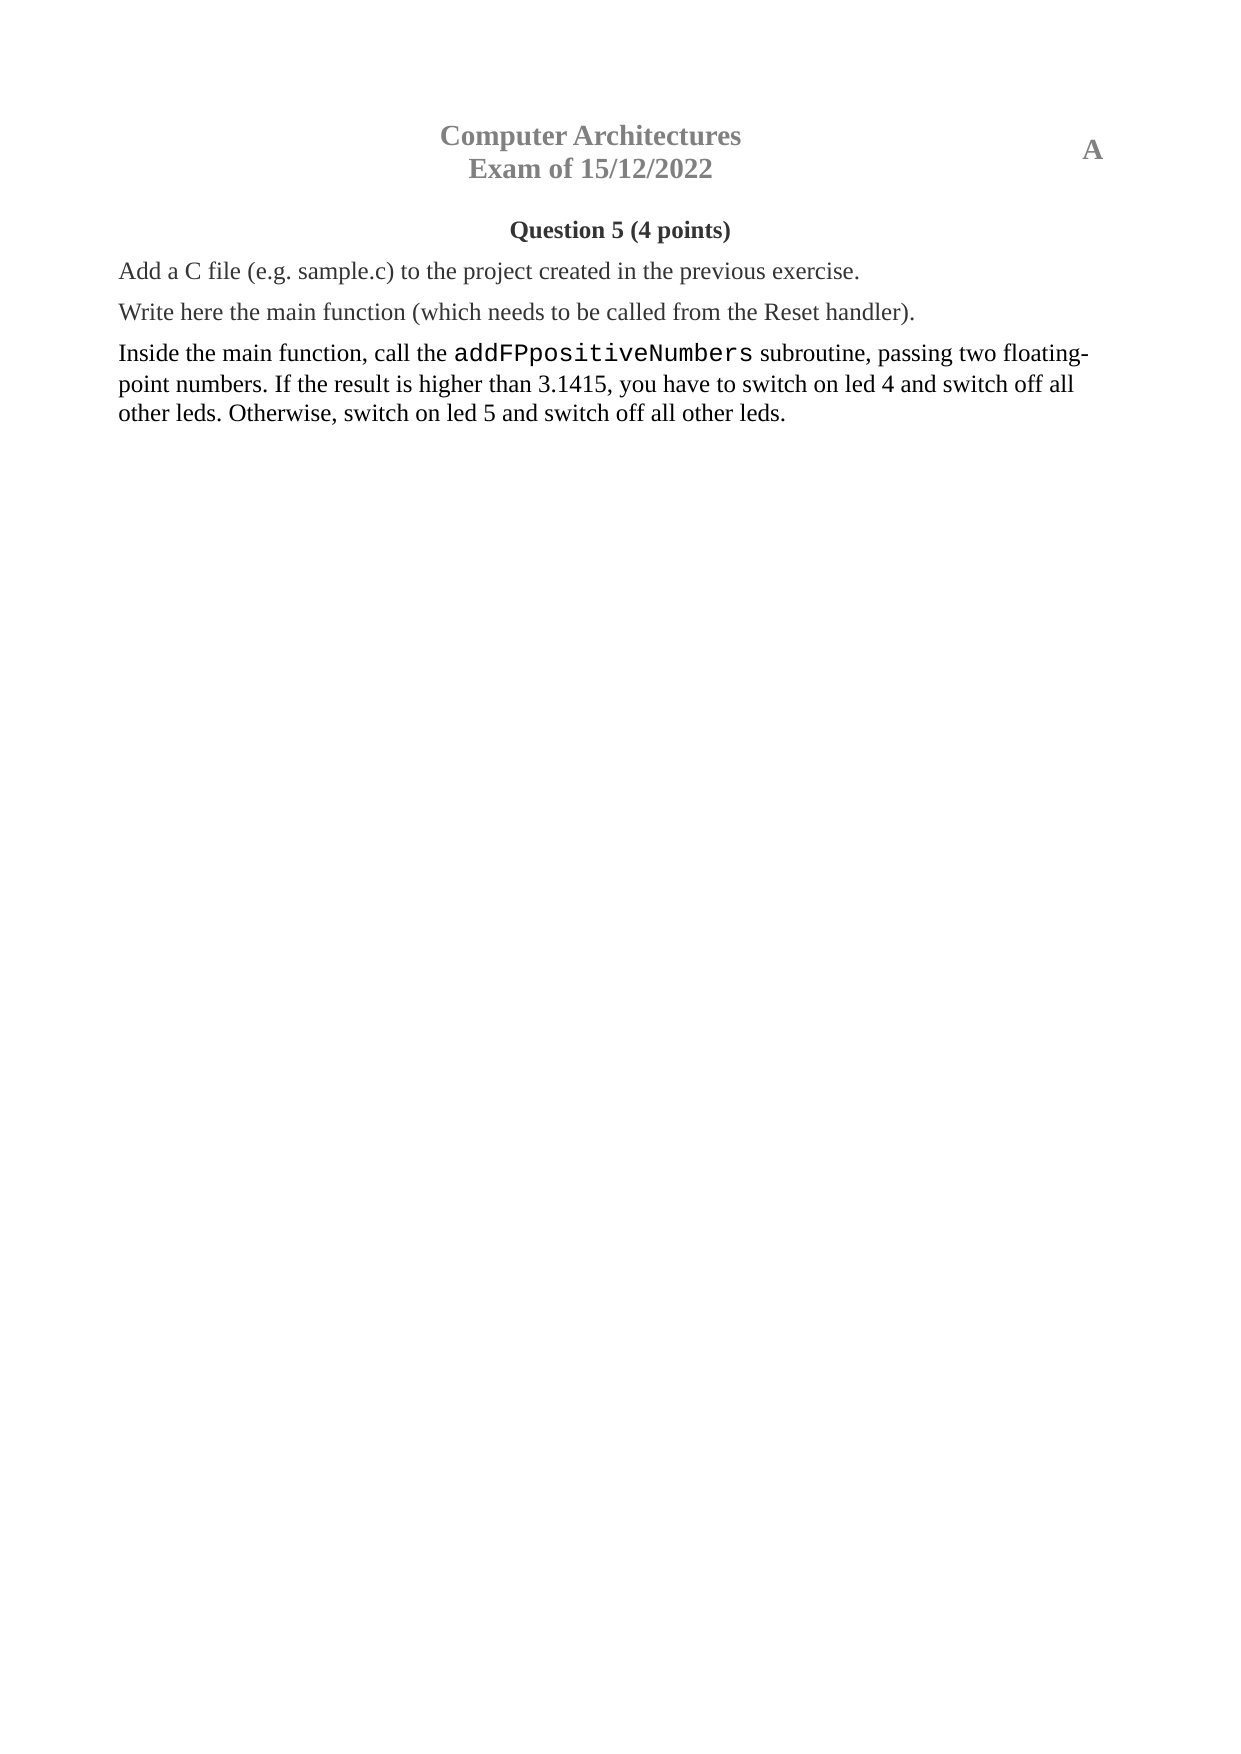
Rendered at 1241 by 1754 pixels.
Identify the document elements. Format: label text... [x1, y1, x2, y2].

text Inside the main function, call the addFPpositiveNumbers subroutine, passing two floating-point numbers. If the result is higher than 3.1415, you have to switch on led 4 and switch off all other leds. Otherwise, switch on led 5 and switch off all other leds. [118, 338, 1122, 427]
text Add a C file (e.g. sample.c) to the project created in the previous exercise. [118, 256, 1122, 285]
text Write here the main function (which needs to be called from the Reset handler). [118, 297, 1122, 326]
text Question 5 (4 points) [118, 215, 1122, 243]
